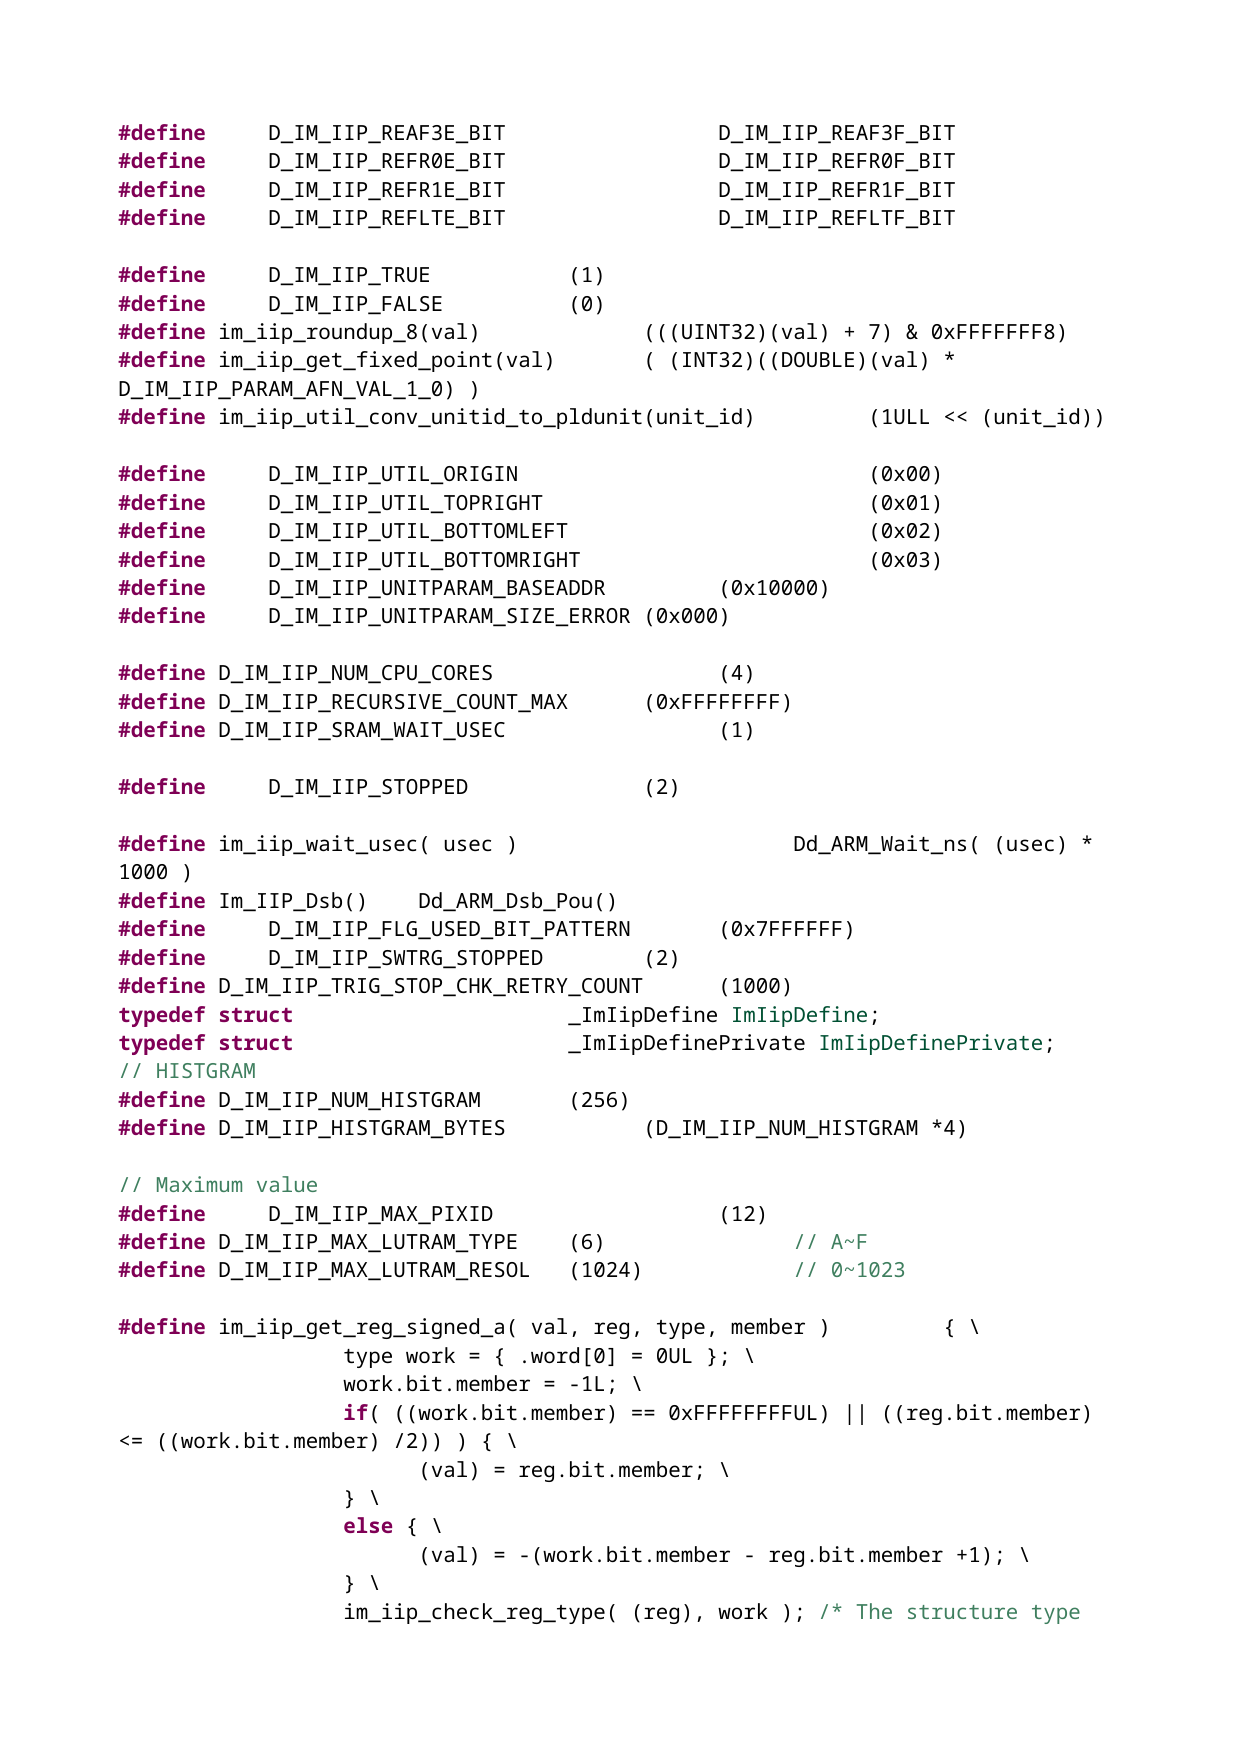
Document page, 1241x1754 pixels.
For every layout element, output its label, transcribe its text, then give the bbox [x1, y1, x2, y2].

text #define D_IM_IIP_FALSE (0) [118, 289, 1122, 317]
text #define D_IM_IIP_RECURSIVE_COUNT_MAX (0xFFFFFFFF) [118, 687, 1122, 715]
text #define D_IM_IIP_STOPPED (2) [118, 772, 1122, 801]
text #define im_iip_wait_usec( usec ) Dd_ARM_Wait_ns( (usec) * 1000 ) [118, 829, 1122, 886]
text type work = { .word[0] = 0UL }; \ [118, 1341, 1122, 1369]
text #define D_IM_IIP_TRIG_STOP_CHK_RETRY_COUNT (1000) [118, 971, 1122, 1000]
text } \ [118, 1483, 1122, 1512]
text // Maximum value [118, 1170, 1122, 1199]
text (val) = reg.bit.member; \ [118, 1455, 1122, 1483]
text #define D_IM_IIP_REFLTE_BIT D_IM_IIP_REFLTF_BIT [118, 203, 1122, 232]
text #define D_IM_IIP_NUM_HISTGRAM (256) [118, 1085, 1122, 1113]
text #define im_iip_util_conv_unitid_to_pldunit(unit_id) (1ULL << (unit_id)) [118, 402, 1122, 431]
text #define D_IM_IIP_REFR1E_BIT D_IM_IIP_REFR1F_BIT [118, 175, 1122, 203]
text #define D_IM_IIP_SRAM_WAIT_USEC (1) [118, 715, 1122, 744]
text #define D_IM_IIP_FLG_USED_BIT_PATTERN (0x7FFFFFF) [118, 914, 1122, 943]
text #define D_IM_IIP_HISTGRAM_BYTES (D_IM_IIP_NUM_HISTGRAM *4) [118, 1113, 1122, 1142]
text (val) = -(work.bit.member - reg.bit.member +1); \ [118, 1540, 1122, 1568]
text #define D_IM_IIP_MAX_PIXID (12) [118, 1199, 1122, 1227]
text #define D_IM_IIP_UNITPARAM_BASEADDR (0x10000) [118, 573, 1122, 602]
text else { \ [118, 1512, 1122, 1540]
text #define D_IM_IIP_TRUE (1) [118, 260, 1122, 289]
text } \ [118, 1568, 1122, 1597]
text im_iip_check_reg_type( (reg), work ); /* The structure type [118, 1597, 1122, 1625]
text #define D_IM_IIP_UTIL_TOPRIGHT (0x01) [118, 488, 1122, 516]
text typedef struct _ImIipDefine ImIipDefine; [118, 1000, 1122, 1028]
text #define im_iip_get_fixed_point(val) ( (INT32)((DOUBLE)(val) * D_IM_IIP_PARAM_AFN_VAL_1_0) ) [118, 346, 1122, 402]
text #define D_IM_IIP_UTIL_BOTTOMRIGHT (0x03) [118, 545, 1122, 573]
text #define D_IM_IIP_MAX_LUTRAM_RESOL (1024) // 0~1023 [118, 1256, 1122, 1284]
text // HISTGRAM [118, 1057, 1122, 1085]
text #define D_IM_IIP_REFR0E_BIT D_IM_IIP_REFR0F_BIT [118, 147, 1122, 175]
text #define D_IM_IIP_REAF3E_BIT D_IM_IIP_REAF3F_BIT [118, 118, 1122, 147]
text work.bit.member = -1L; \ [118, 1369, 1122, 1398]
text #define im_iip_get_reg_signed_a( val, reg, type, member ) { \ [118, 1312, 1122, 1341]
text #define D_IM_IIP_UTIL_BOTTOMLEFT (0x02) [118, 516, 1122, 545]
text #define Im_IIP_Dsb() Dd_ARM_Dsb_Pou() [118, 886, 1122, 914]
text #define im_iip_roundup_8(val) (((UINT32)(val) + 7) & 0xFFFFFFF8) [118, 317, 1122, 346]
text if( ((work.bit.member) == 0xFFFFFFFFUL) || ((reg.bit.member) <= ((work.bit.member) /2)) ) { \ [118, 1398, 1122, 1455]
text #define D_IM_IIP_MAX_LUTRAM_TYPE (6) // A~F [118, 1227, 1122, 1256]
text #define D_IM_IIP_NUM_CPU_CORES (4) [118, 658, 1122, 687]
text #define D_IM_IIP_UTIL_ORIGIN (0x00) [118, 459, 1122, 488]
text #define D_IM_IIP_UNITPARAM_SIZE_ERROR (0x000) [118, 602, 1122, 630]
text typedef struct _ImIipDefinePrivate ImIipDefinePrivate; [118, 1028, 1122, 1057]
text #define D_IM_IIP_SWTRG_STOPPED (2) [118, 943, 1122, 971]
